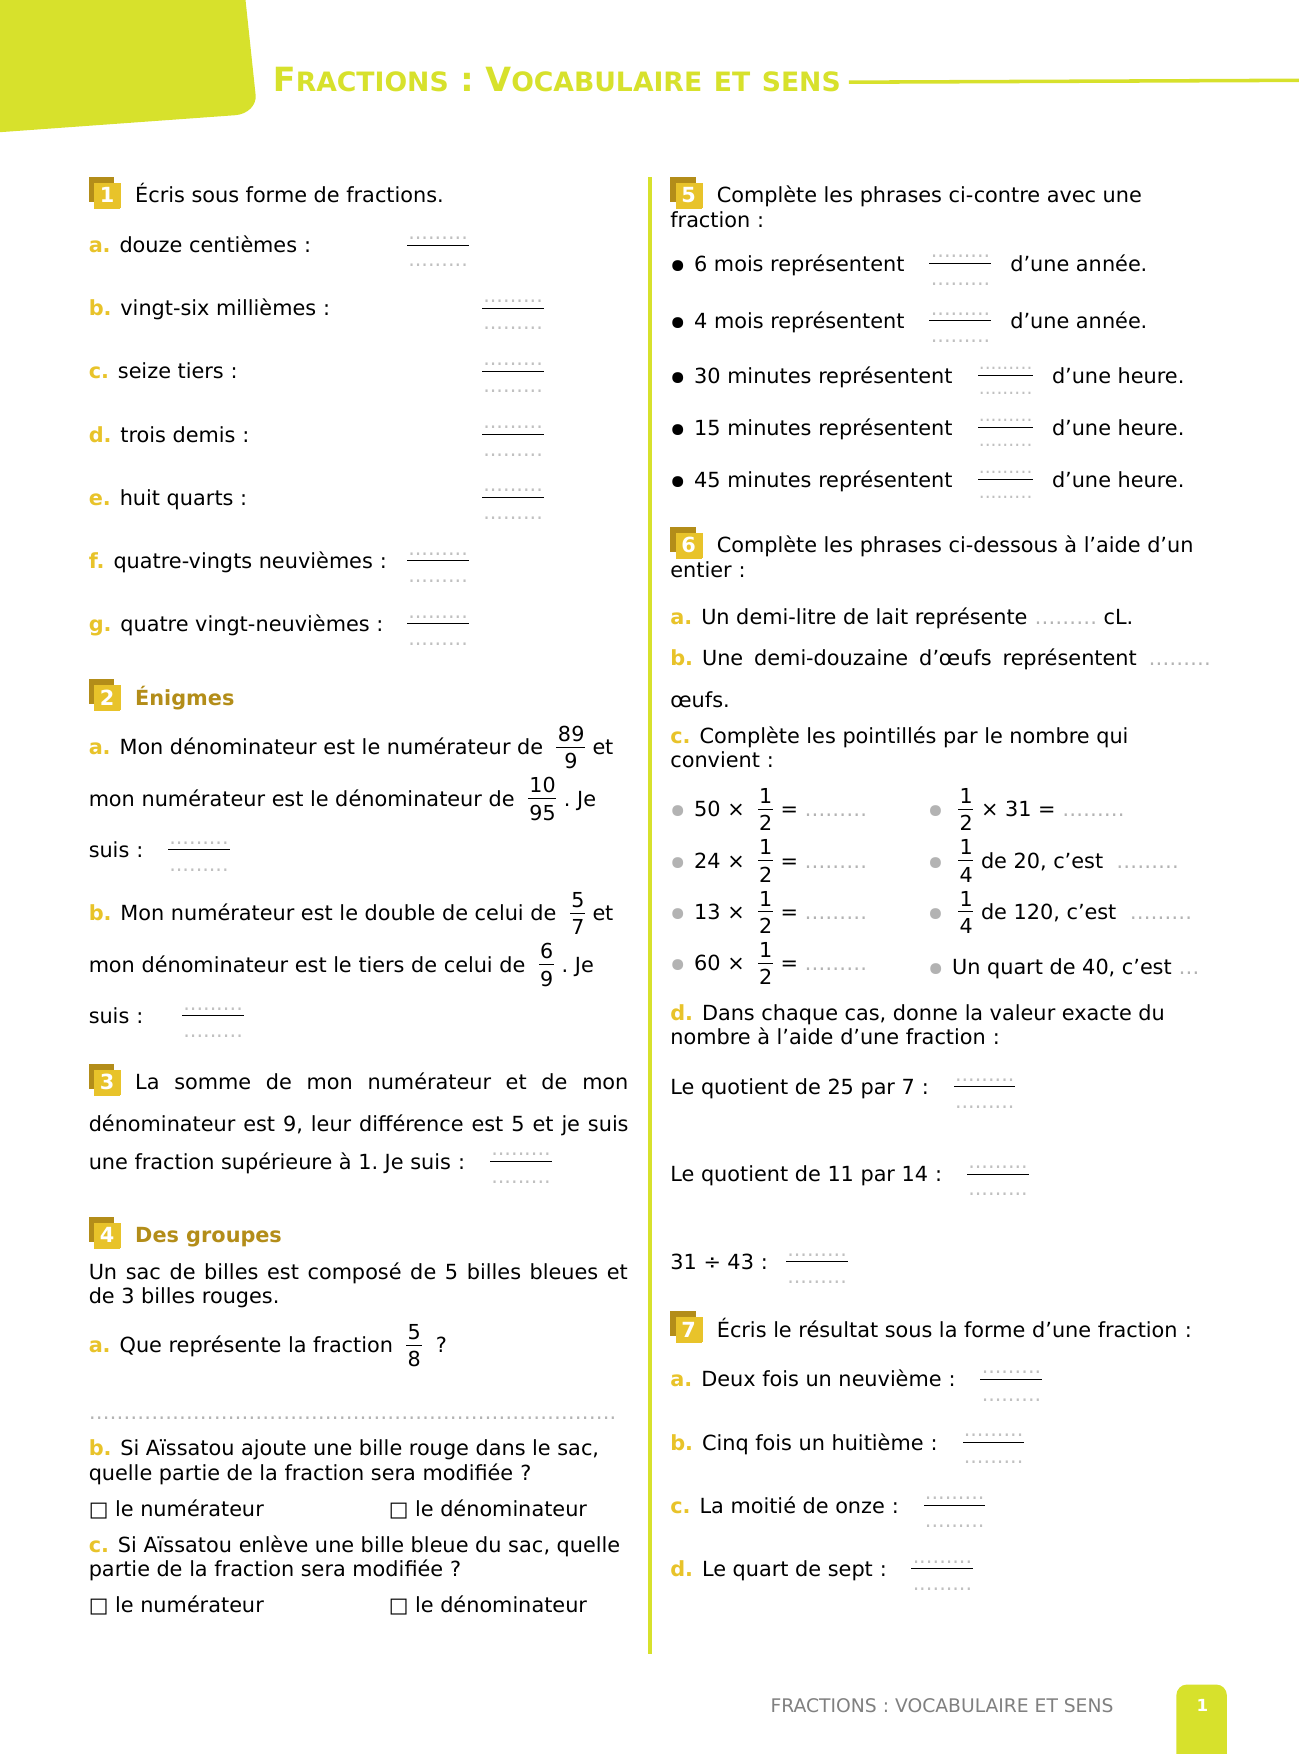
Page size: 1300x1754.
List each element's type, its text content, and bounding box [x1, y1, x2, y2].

text □ le numérateur □ le dénominateur [88, 1593, 629, 1617]
list douze centièmes : [88, 220, 629, 271]
list 31 ÷ 43 : [670, 1236, 1211, 1288]
list Complète les pointillés par le nombre qui convient : [670, 724, 1211, 772]
list La somme de mon numérateur et de mon dénominateur est 9, leur différence est 5 et je suis une fraction supérieure à 1. Je suis : [88, 1054, 629, 1188]
list seize tiers : [88, 346, 629, 397]
list Écris sous forme de fractions. [114, 177, 629, 208]
text Un sac de billes est composé de 5 billes bleues et de 3 billes rouges. [88, 1260, 629, 1308]
subtitle [88, 679, 94, 710]
list Dans chaque cas, donne la valeur exacte du nombre à l’aide d’une fraction : [670, 1001, 1211, 1050]
list 13 × = ……… [670, 887, 922, 938]
list Cinq fois un huitième : [670, 1417, 1211, 1468]
list de 20, c’est ……… [928, 835, 1211, 887]
list huit quarts : [88, 472, 629, 524]
list 30 minutes représentent d’une heure. [670, 353, 1211, 399]
list Si Aïssatou enlève une bille bleue du sac, quelle partie de la fraction sera modifiée ? [88, 1533, 629, 1581]
list Le quotient de 25 par 7 : [670, 1061, 1211, 1113]
list Que représente la fraction ? [88, 1320, 629, 1371]
list 45 minutes représentent d’une heure. [670, 457, 1211, 503]
list Mon numérateur est le double de celui de et mon dénominateur est le tiers de celui de . Je suis : [88, 888, 629, 1042]
list de 120, c’est ……… [928, 887, 1211, 938]
text □ le numérateur □ le dénominateur [88, 1497, 629, 1521]
list Le quotient de 11 par 14 : [670, 1149, 1211, 1200]
list Une demi-douzaine d’œufs représentent ……… œufs. [670, 629, 1211, 712]
list La moitié de onze : [670, 1480, 1211, 1532]
list quatre-vingts neuvièmes : [88, 535, 629, 587]
subtitle Énigmes [114, 679, 629, 710]
subtitle Des groupes [114, 1217, 629, 1248]
list Écris le résultat sous la forme d’une fraction : [696, 1311, 1211, 1342]
list Deux fois un neuvième : [670, 1354, 1211, 1405]
list vingt-six millièmes : [88, 283, 629, 334]
list 24 × = ……… [670, 835, 922, 887]
list Le quart de sept : [670, 1543, 1211, 1595]
list trois demis : [88, 409, 629, 461]
list Complète les phrases ci-dessous à l’aide d’un entier : [670, 527, 1211, 582]
text …………………………………………………………………. [88, 1383, 629, 1424]
list 4 mois représentent d’une année. [670, 296, 1211, 347]
list Complète les phrases ci-contre avec une fraction : [670, 177, 1211, 232]
list Un quart de 40, c’est … [928, 938, 1211, 979]
list 15 minutes représentent d’une heure. [670, 405, 1211, 451]
list 6 mois représentent d’une année. [670, 238, 1211, 289]
list quatre vingt-neuvièmes : [88, 598, 629, 650]
list Un demi-litre de lait représente ……… cL. [670, 588, 1211, 629]
list 50 × = ……… [670, 784, 922, 835]
list × 31 = ……… [928, 784, 1211, 835]
list Mon dénominateur est le numérateur de et mon numérateur est le dénominateur de . Je suis : [88, 722, 629, 876]
list 60 × = ……… [670, 938, 922, 989]
list Si Aïssatou ajoute une bille rouge dans le sac, quelle partie de la fraction sera modifiée ? [88, 1436, 629, 1485]
